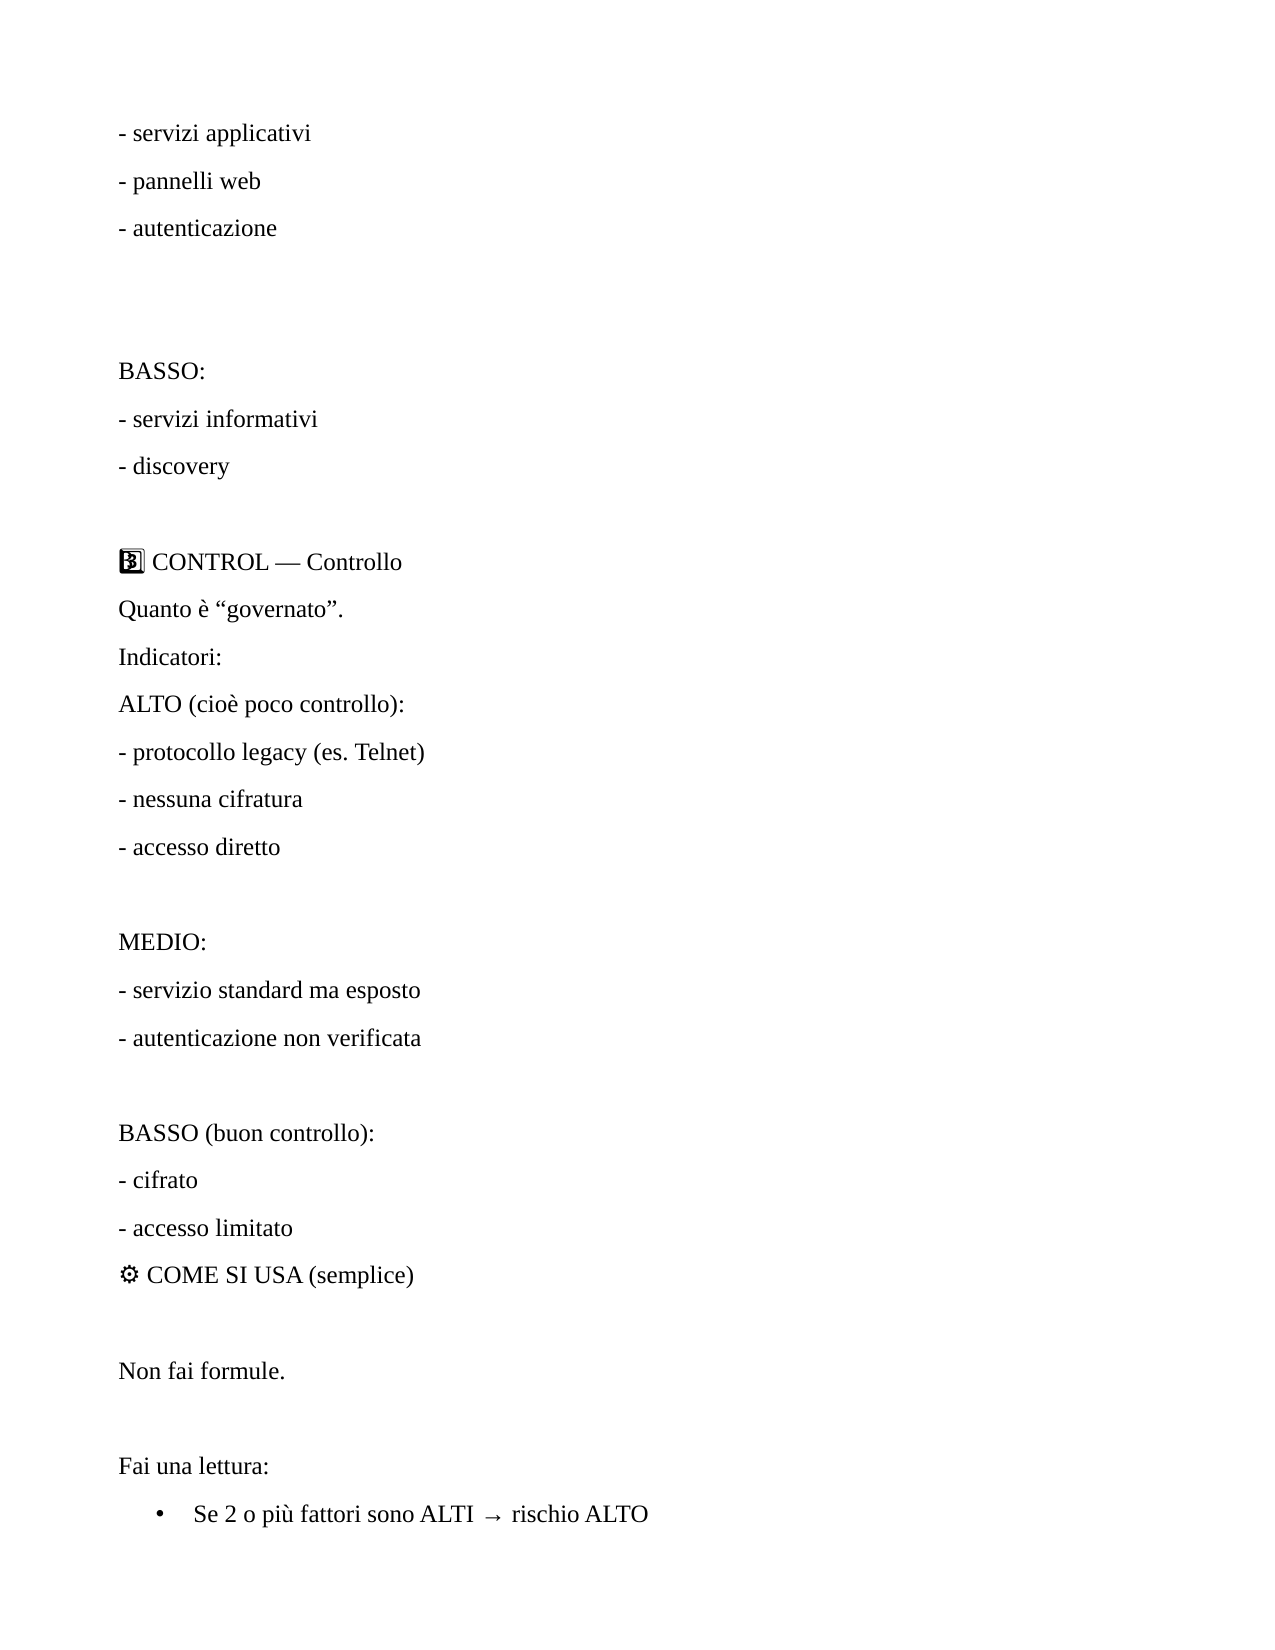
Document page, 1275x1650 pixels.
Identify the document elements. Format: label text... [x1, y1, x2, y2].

text - pannelli web [118, 166, 1157, 194]
text Non fai formule. [118, 1356, 1157, 1384]
text BASSO: [118, 356, 1157, 385]
text - servizi applicativi [118, 118, 1157, 147]
text - accesso limitato [118, 1213, 1157, 1242]
text - autenticazione non verificata [118, 1023, 1157, 1051]
text Indicatori: [118, 642, 1157, 671]
text - autenticazione [118, 213, 1157, 242]
text - nessuna cifratura [118, 784, 1157, 813]
text - accesso diretto [118, 832, 1157, 861]
text ALTO (cioè poco controllo): [118, 689, 1157, 718]
text - cifrato [118, 1165, 1157, 1194]
list Se 2 o più fattori sono ALTI → rischio ALTO [156, 1499, 1157, 1527]
text 3️⃣ CONTROL — Controllo [118, 547, 1157, 575]
text Fai una lettura: [118, 1451, 1157, 1480]
text BASSO (buon controllo): [118, 1118, 1157, 1147]
text - servizi informativi [118, 404, 1157, 432]
text ⚙️ COME SI USA (semplice) [118, 1261, 1157, 1289]
text MEDIO: [118, 927, 1157, 956]
text - servizio standard ma esposto [118, 975, 1157, 1004]
text - protocollo legacy (es. Telnet) [118, 737, 1157, 766]
text - discovery [118, 451, 1157, 480]
text Quanto è “governato”. [118, 594, 1157, 623]
